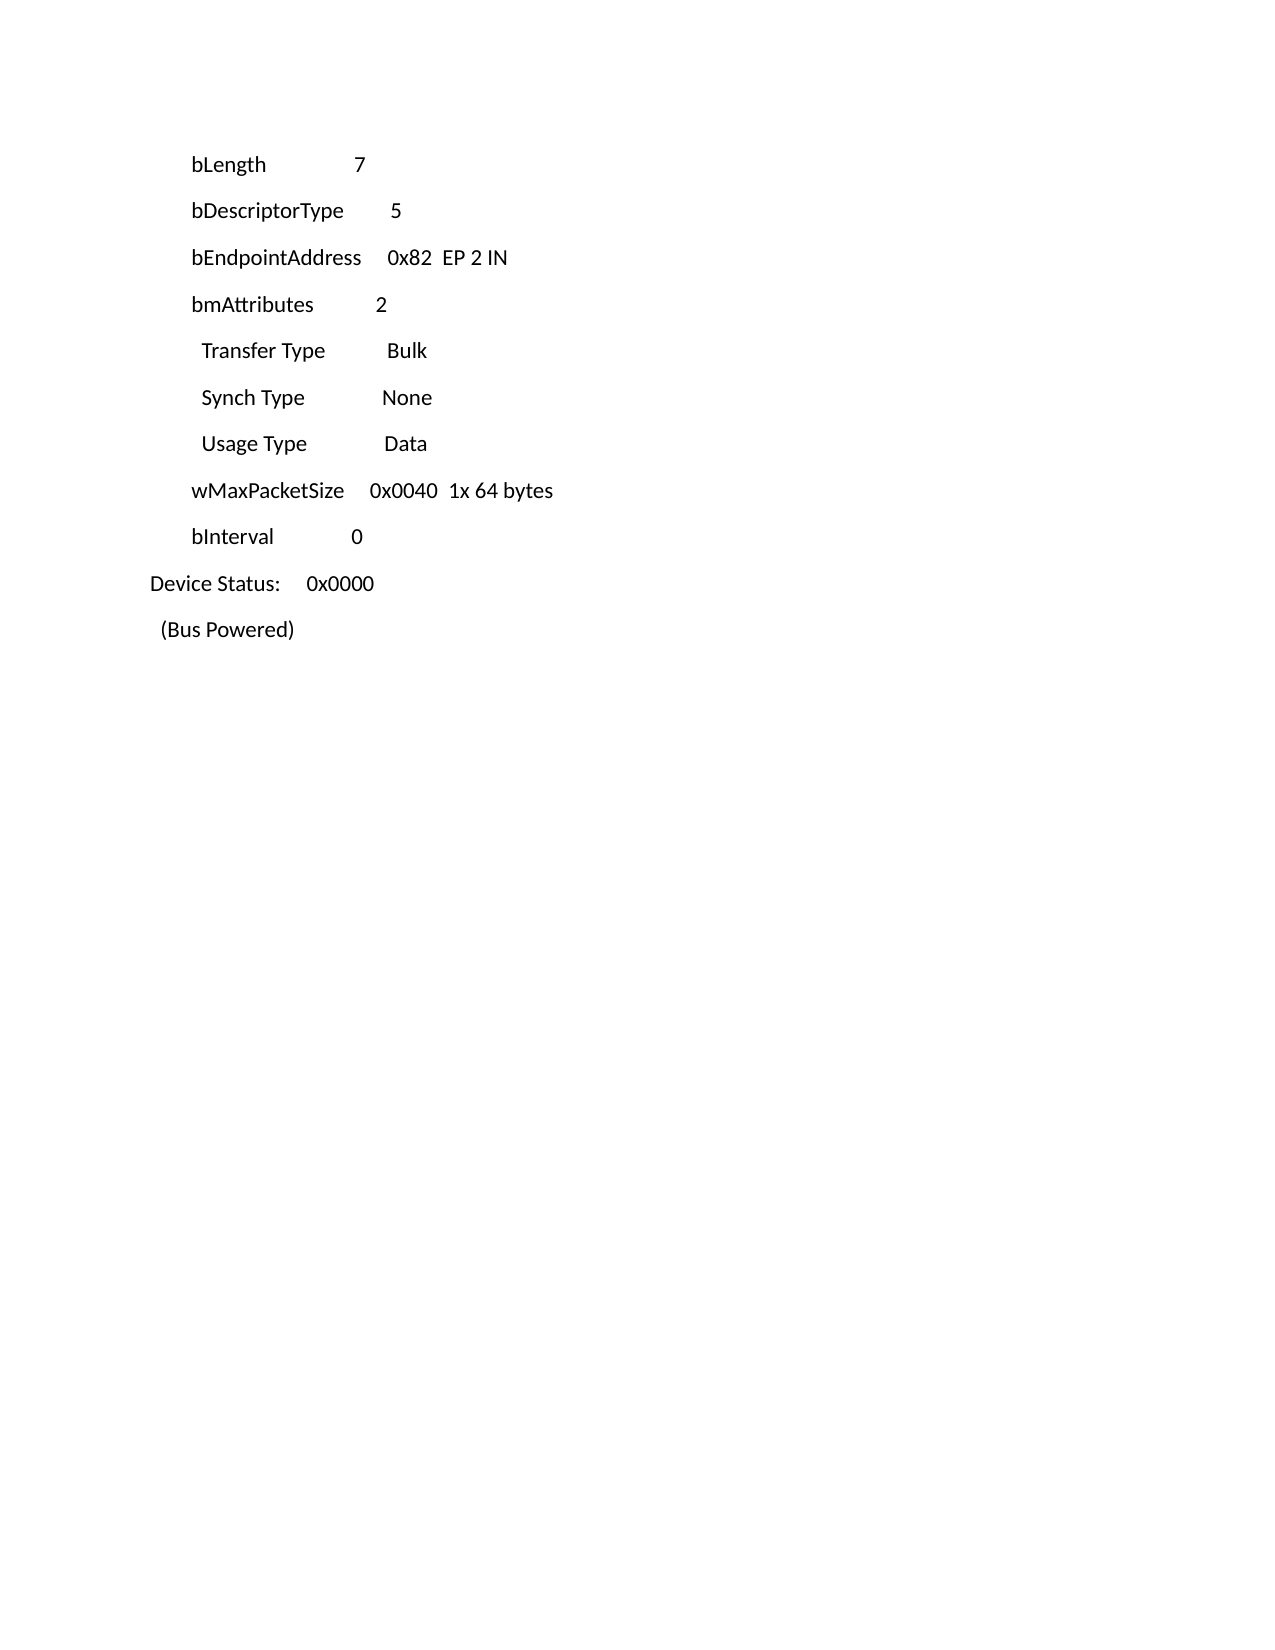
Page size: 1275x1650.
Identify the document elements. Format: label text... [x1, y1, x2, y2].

text Transfer Type Bulk [150, 336, 1125, 364]
text wMaxPacketSize 0x0040 1x 64 bytes [150, 476, 1125, 504]
text Synch Type None [150, 383, 1125, 411]
text bDescriptorType 5 [150, 197, 1125, 224]
text bmAttributes 2 [150, 290, 1125, 318]
text bEndpointAddress 0x82 EP 2 IN [150, 243, 1125, 271]
text bLength 7 [150, 150, 1125, 178]
text Device Status: 0x0000 [150, 569, 1125, 597]
text bInterval 0 [150, 522, 1125, 551]
text (Bus Powered) [150, 616, 1125, 673]
text Usage Type Data [150, 429, 1125, 457]
